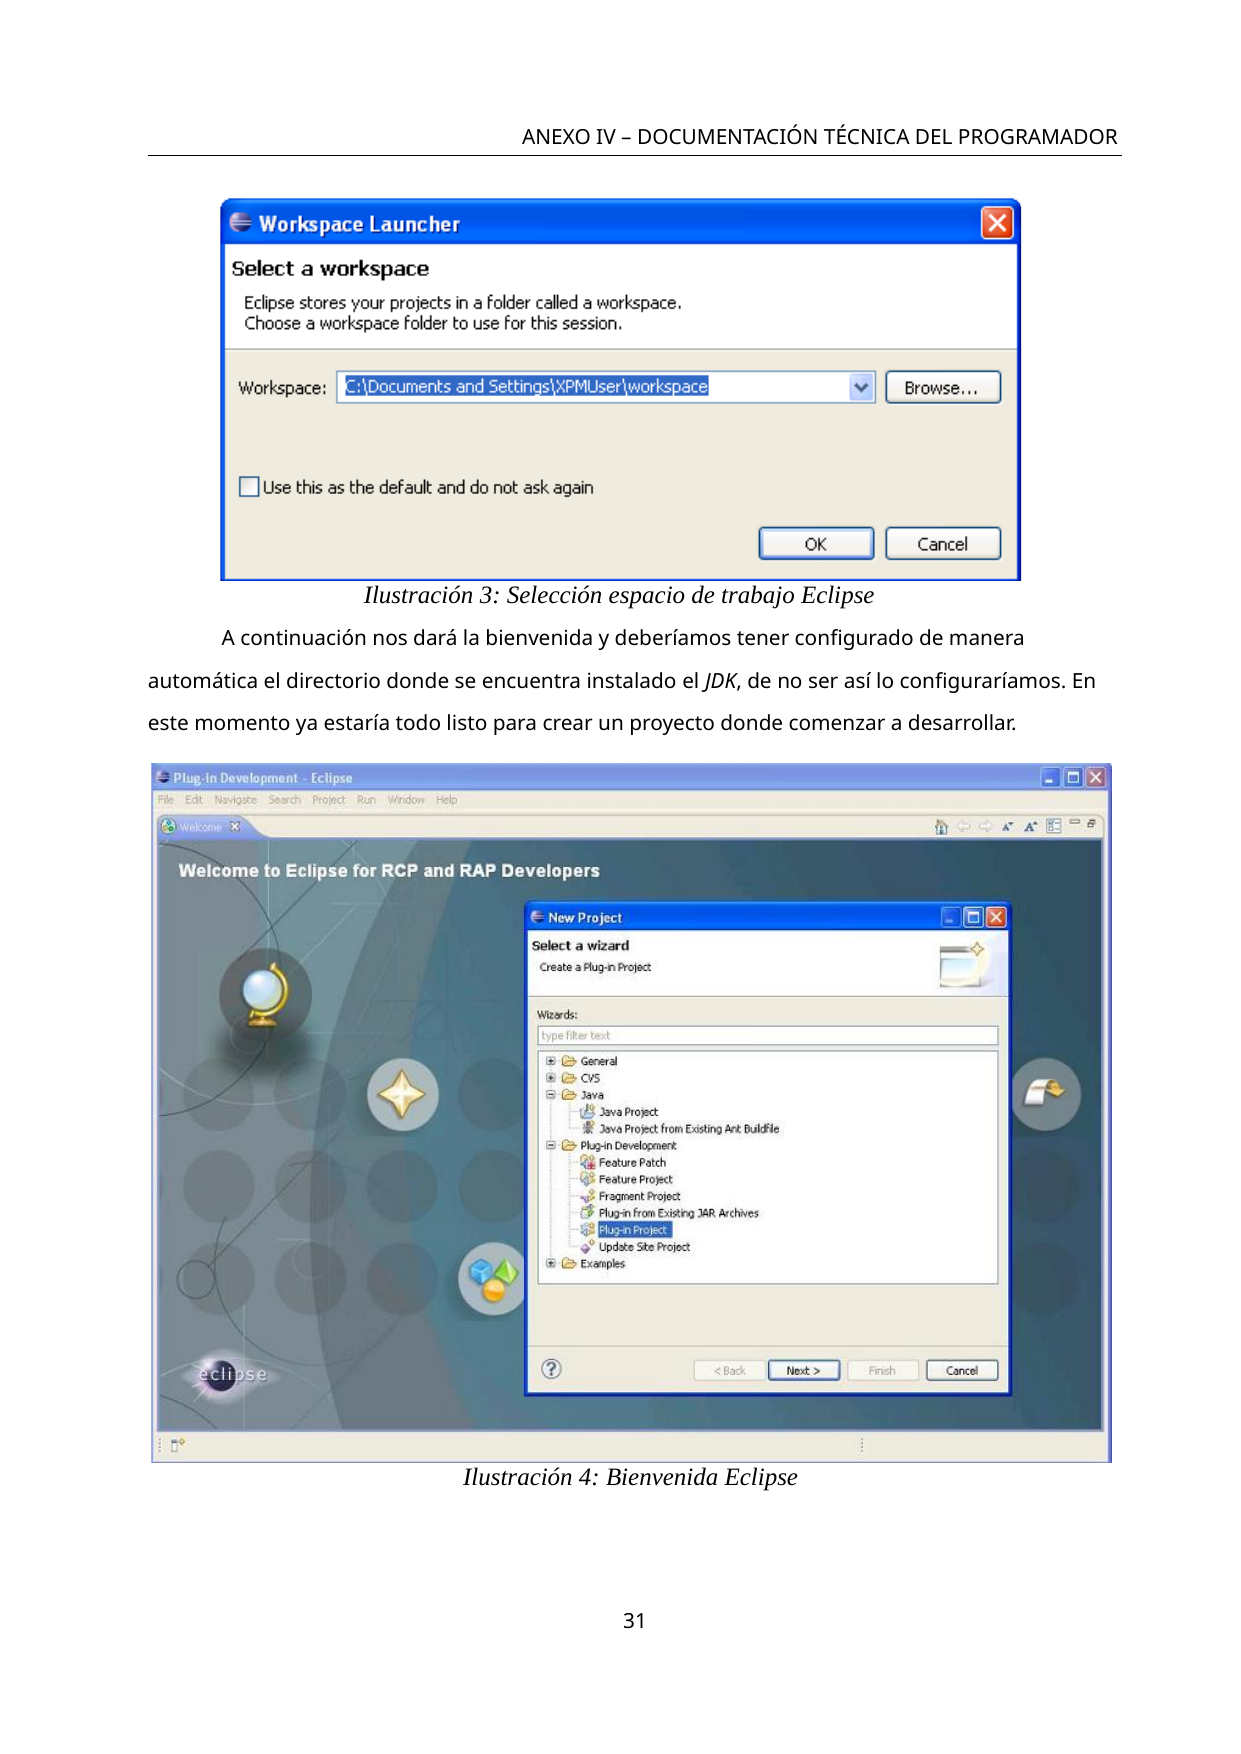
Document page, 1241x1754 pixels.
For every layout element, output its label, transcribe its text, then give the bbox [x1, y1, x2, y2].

text Ilustración 3: Selección espacio de trabajo Eclipse [219, 581, 1021, 609]
text Ilustración 4: Bienvenida Eclipse [151, 1463, 1112, 1491]
text A continuación nos dará la bienvenida y deberíamos tener configurado de manera automática el directorio donde se encuentra instalado el JDK, de no ser así lo configuraríamos. En este momento ya estaría todo listo para crear un proyecto donde comenzar a desarrollar. [148, 185, 1122, 737]
picture [151, 763, 1112, 1463]
